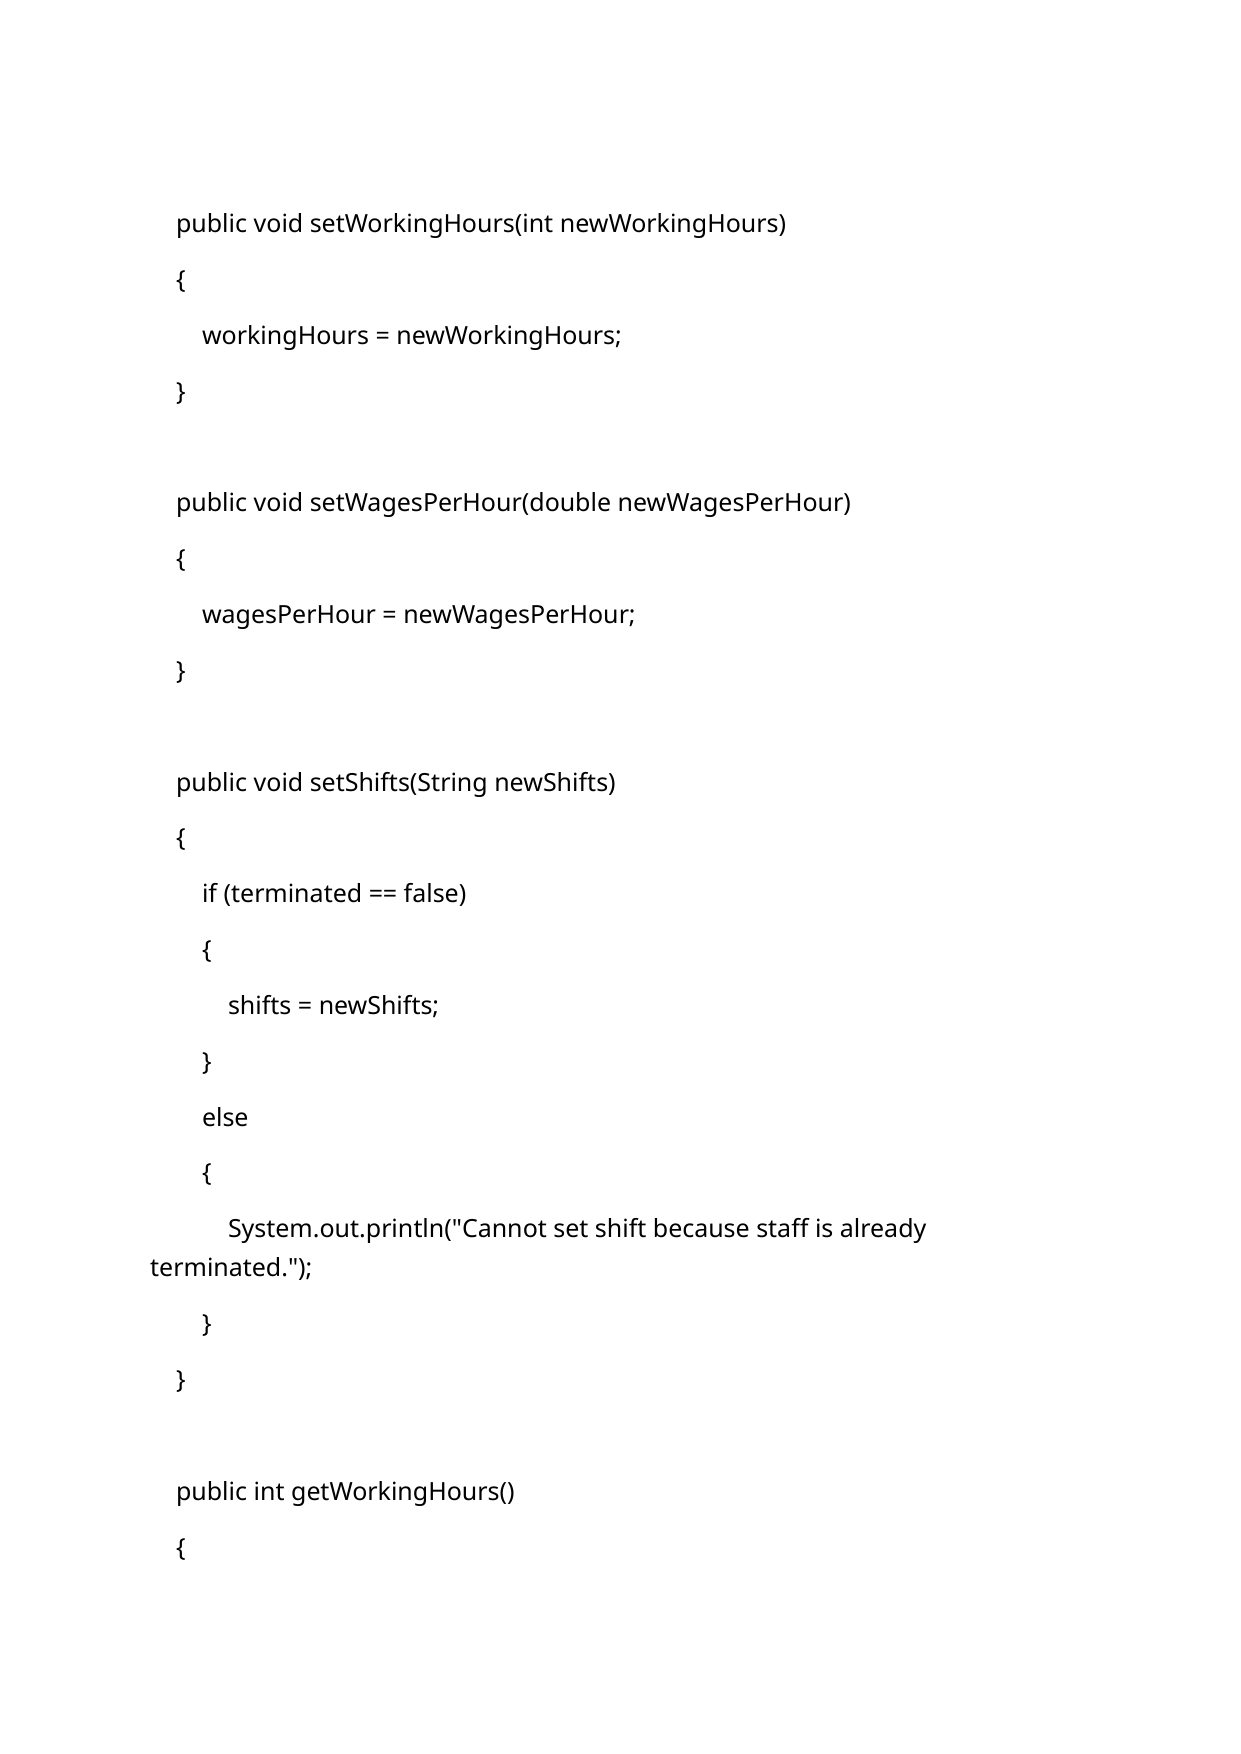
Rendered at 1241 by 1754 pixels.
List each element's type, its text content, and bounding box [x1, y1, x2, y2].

text } [150, 1043, 1090, 1077]
text } [150, 1306, 1090, 1340]
text if (terminated == false) [150, 876, 1090, 910]
text { [150, 1529, 1090, 1563]
text public int getWorkingHours() [150, 1473, 1090, 1507]
text shifts = newShifts; [150, 987, 1090, 1022]
text public void setWorkingHours(int newWorkingHours) [150, 206, 1090, 240]
text public void setWagesPerHour(double newWagesPerHour) [150, 485, 1090, 519]
text else [150, 1099, 1090, 1133]
text } [150, 652, 1090, 687]
text { [150, 932, 1090, 966]
text } [150, 1362, 1090, 1396]
text } [150, 373, 1090, 407]
text wagesPerHour = newWagesPerHour; [150, 597, 1090, 631]
text { [150, 820, 1090, 854]
text System.out.println("Cannot set shift because staff is already terminated."); [150, 1211, 1090, 1284]
text { [150, 1155, 1090, 1189]
text { [150, 541, 1090, 575]
text workingHours = newWorkingHours; [150, 317, 1090, 352]
text { [150, 262, 1090, 296]
text public void setShifts(String newShifts) [150, 764, 1090, 798]
